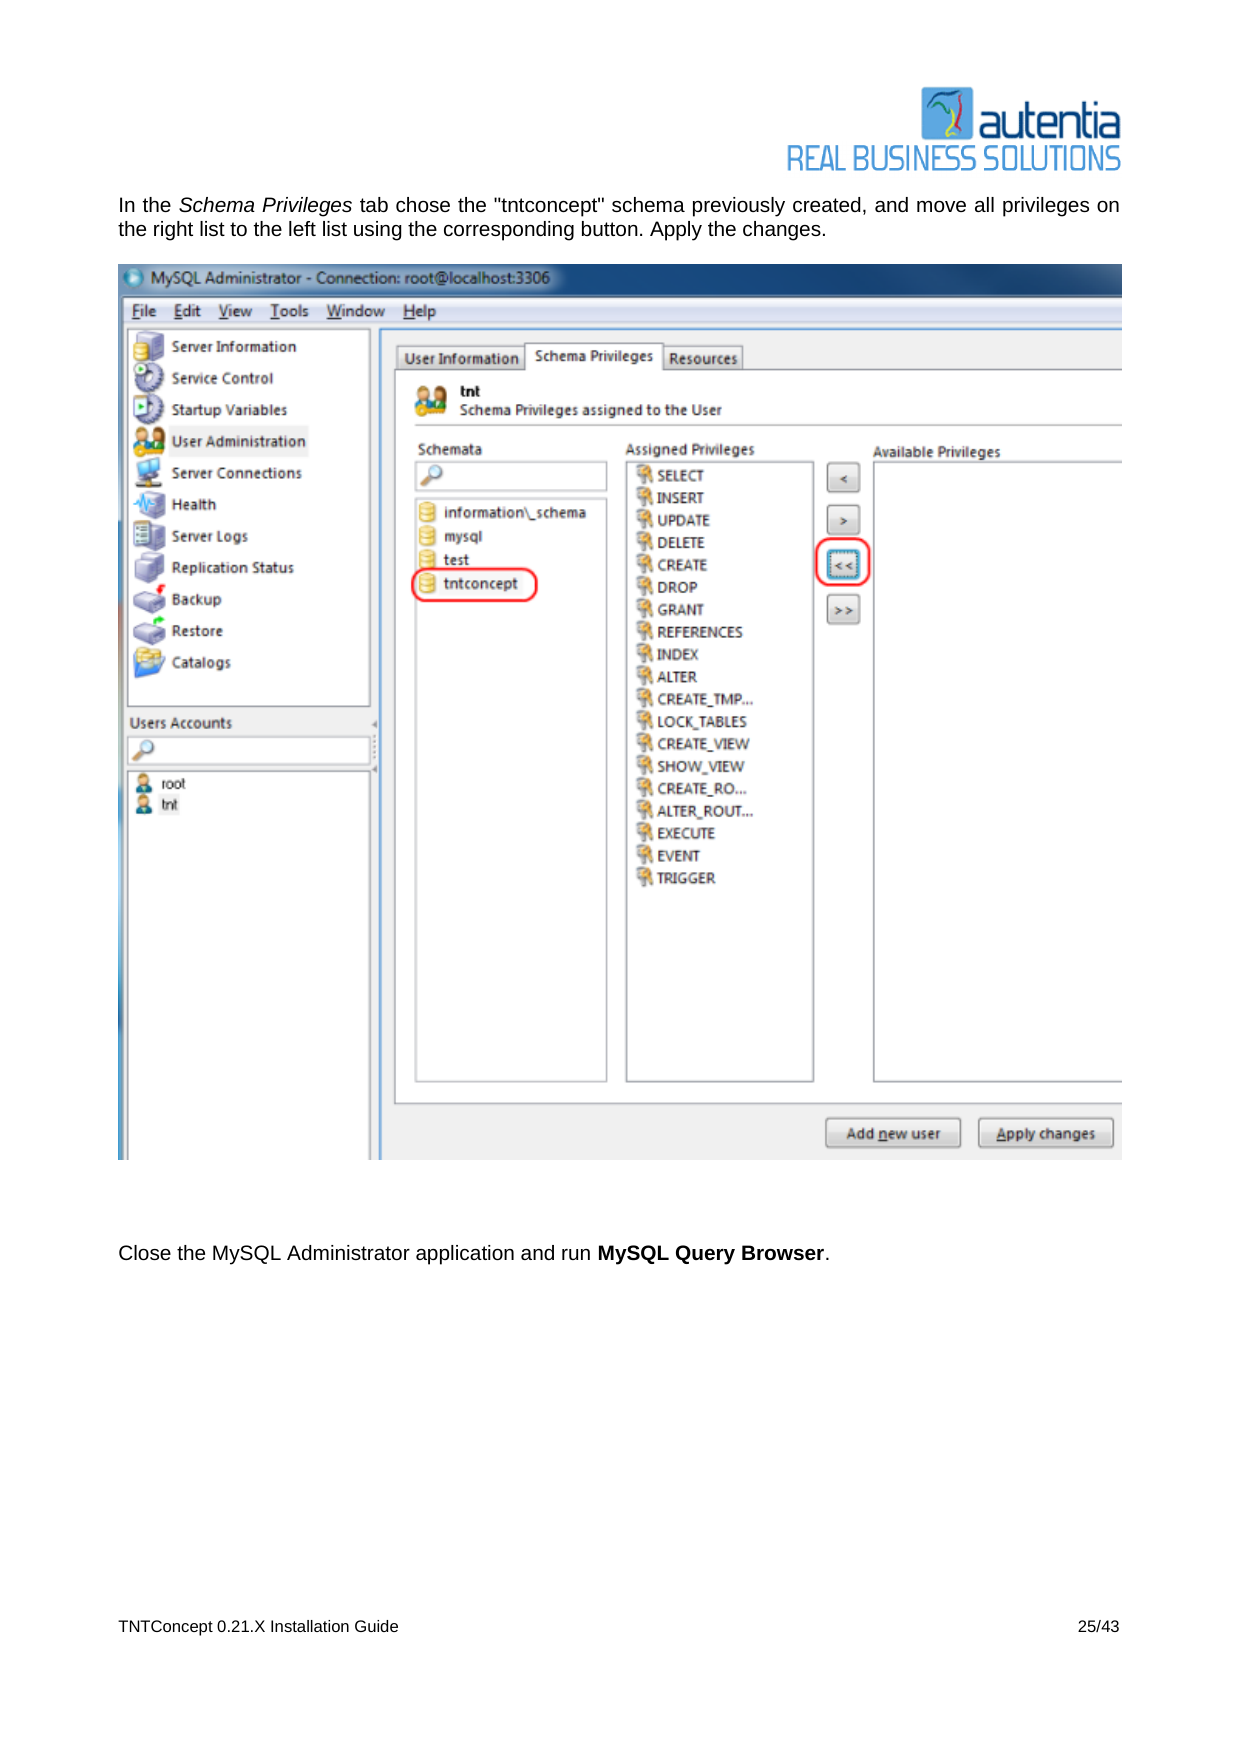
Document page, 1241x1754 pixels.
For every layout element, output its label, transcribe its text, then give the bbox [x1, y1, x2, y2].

text Close the MySQL Administrator application and run MySQL Query Browser. [118, 1242, 1122, 1265]
picture [118, 264, 1122, 1160]
picture [782, 85, 1123, 178]
text In the Schema Privileges tab chose the "tntconcept" schema previously created, and move all privileges on the right list to the left list using the corresponding button. Apply the changes. [118, 194, 1122, 241]
